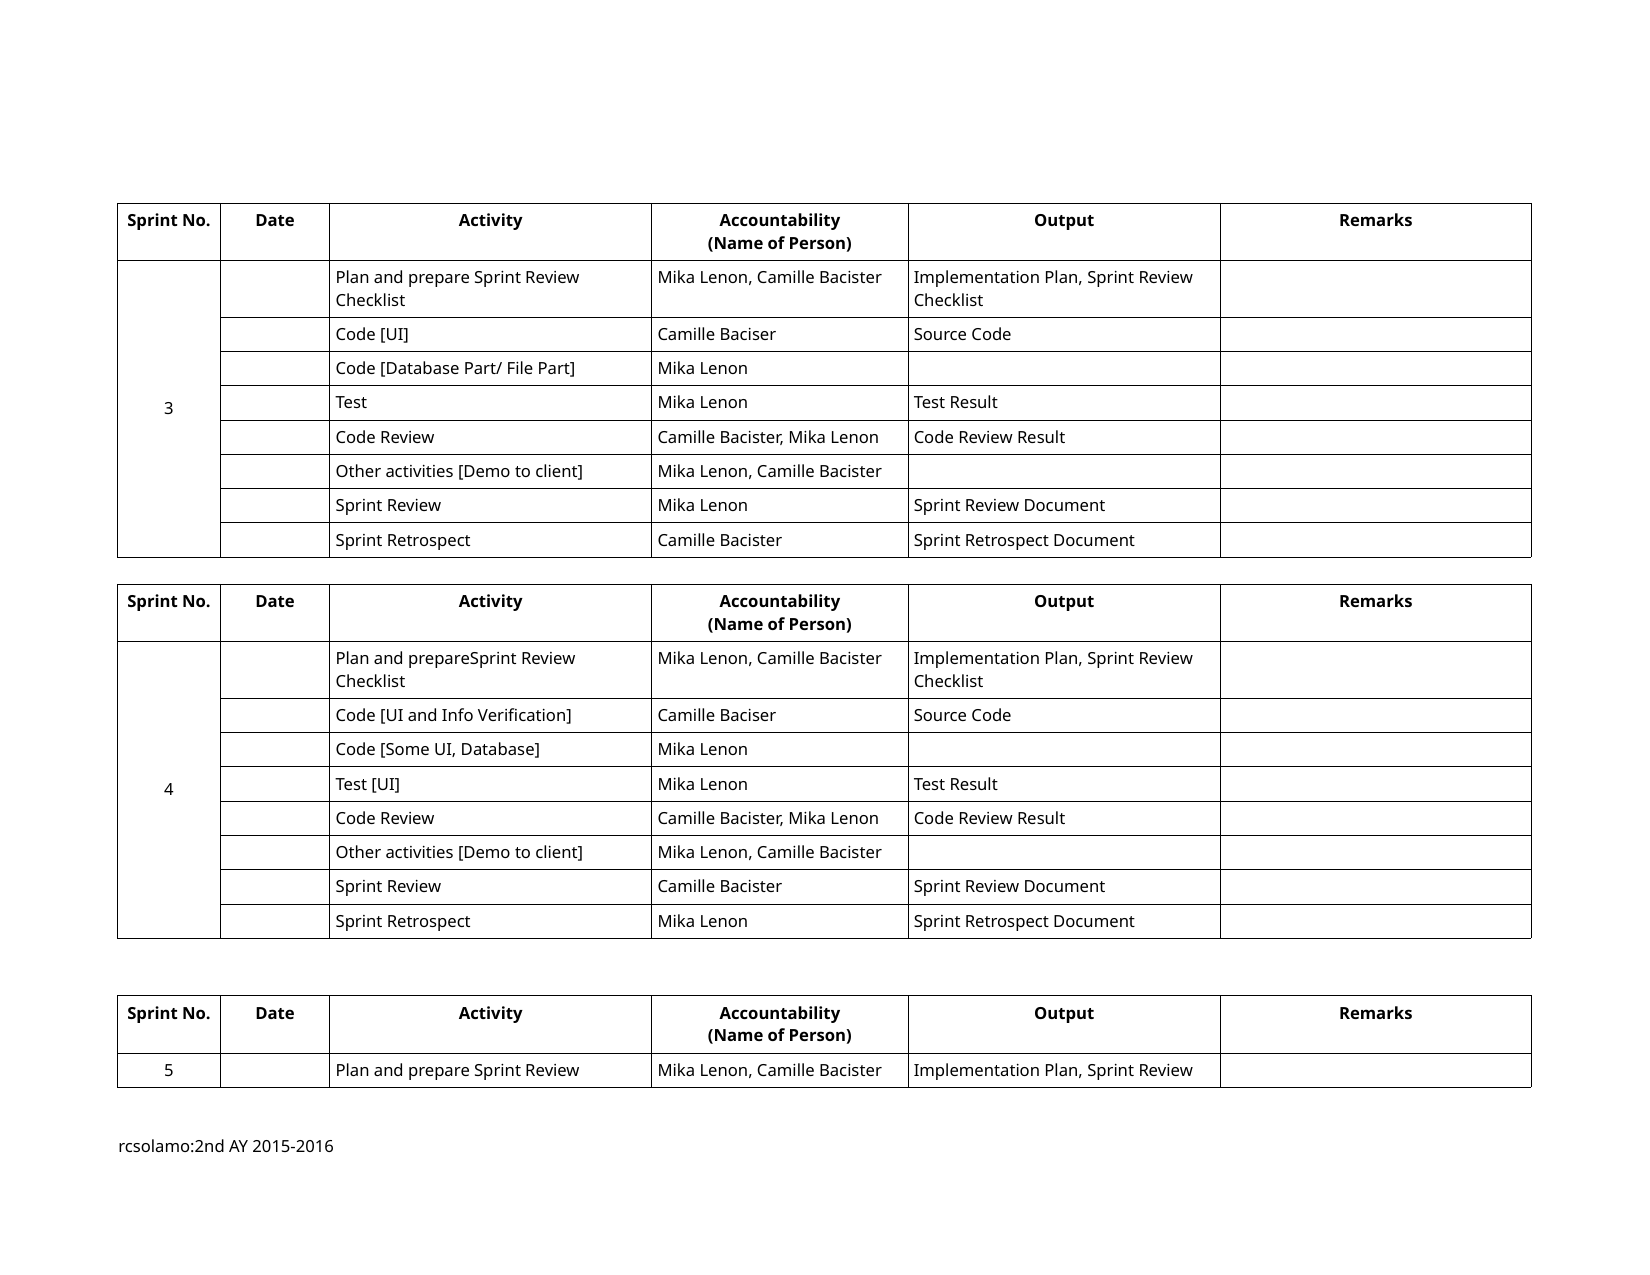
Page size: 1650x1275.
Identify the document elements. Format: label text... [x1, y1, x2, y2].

table_header Remarks [1221, 585, 1531, 641]
table_cell Sprint Retrospect Document [909, 905, 1220, 938]
table_header Accountability (Name of Person) [652, 996, 908, 1052]
table_cell Camille Bacister [652, 523, 908, 557]
table_cell Plan and prepareSprint Review Checklist [330, 642, 651, 698]
table_cell Sprint Retrospect Document [909, 523, 1220, 557]
table_cell Code [UI and Info Verification] [330, 699, 651, 732]
table_header Activity [330, 204, 651, 260]
table_cell 4 [118, 642, 220, 938]
table_cell [1221, 642, 1531, 698]
table_header Date [221, 204, 329, 260]
table_cell [221, 836, 329, 869]
table_cell Mika Lenon [652, 733, 908, 766]
table_header Accountability (Name of Person) [652, 585, 908, 641]
table_cell Mika Lenon, Camille Bacister [652, 1054, 908, 1087]
table_header Accountability (Name of Person) [652, 204, 908, 260]
table_cell Other activities [Demo to client] [330, 455, 651, 488]
table_cell 5 [118, 1054, 220, 1087]
table_cell Test [UI] [330, 767, 651, 801]
table_cell Code Review [330, 421, 651, 454]
table_cell Code [Some UI, Database] [330, 733, 651, 766]
table_cell Sprint Review [330, 489, 651, 522]
table_cell Mika Lenon, Camille Bacister [652, 455, 908, 488]
table_cell [1221, 386, 1531, 419]
table_header Activity [330, 585, 651, 641]
table_cell [221, 1054, 329, 1087]
table_cell Test [330, 386, 651, 419]
table_header Output [909, 204, 1220, 260]
table_cell [1221, 1054, 1531, 1087]
table_cell Sprint Retrospect [330, 523, 651, 557]
table_cell [909, 733, 1220, 766]
table_cell Test Result [909, 767, 1220, 801]
table_cell Code [UI] [330, 318, 651, 351]
table_cell [1221, 733, 1531, 766]
table_cell Plan and prepare Sprint Review Checklist [330, 261, 651, 317]
table_cell Camille Baciser [652, 318, 908, 351]
table_cell Sprint Retrospect [330, 905, 651, 938]
table_header Remarks [1221, 996, 1531, 1052]
table_cell [1221, 455, 1531, 488]
table_cell Implementation Plan, Sprint Review Checklist [909, 261, 1220, 317]
table_cell Implementation Plan, Sprint Review [909, 1054, 1220, 1087]
table_cell [221, 905, 329, 938]
table_cell 3 [118, 261, 220, 557]
table_header Sprint No. [118, 996, 220, 1052]
table_cell [221, 489, 329, 522]
table_cell Camille Bacister, Mika Lenon [652, 802, 908, 835]
table_cell Sprint Review [330, 870, 651, 903]
table_cell [1221, 421, 1531, 454]
table_header Output [909, 996, 1220, 1052]
table_cell Code [Database Part/ File Part] [330, 352, 651, 385]
table_header Sprint No. [118, 585, 220, 641]
table_cell Test Result [909, 386, 1220, 419]
table_cell Source Code [909, 318, 1220, 351]
table_header Output [909, 585, 1220, 641]
table_cell [909, 352, 1220, 385]
table_cell [221, 523, 329, 557]
table_cell Code Review Result [909, 802, 1220, 835]
table_cell Other activities [Demo to client] [330, 836, 651, 869]
table_header Date [221, 585, 329, 641]
table_cell Code Review Result [909, 421, 1220, 454]
table_cell [221, 421, 329, 454]
table_cell [1221, 767, 1531, 801]
table_cell [1221, 523, 1531, 557]
table_cell Sprint Review Document [909, 489, 1220, 522]
table_cell [909, 836, 1220, 869]
table_cell [1221, 870, 1531, 903]
table_cell Mika Lenon [652, 905, 908, 938]
table_cell Mika Lenon, Camille Bacister [652, 261, 908, 317]
table_cell [1221, 318, 1531, 351]
table_cell [221, 386, 329, 419]
table_cell Camille Baciser [652, 699, 908, 732]
table_cell [1221, 836, 1531, 869]
table_cell Sprint Review Document [909, 870, 1220, 903]
table_cell Code Review [330, 802, 651, 835]
table_cell [1221, 489, 1531, 522]
table_cell Camille Bacister [652, 870, 908, 903]
table_cell [221, 870, 329, 903]
table_header Date [221, 996, 329, 1052]
table_cell [1221, 261, 1531, 317]
table_cell [221, 261, 329, 317]
table_header Sprint No. [118, 204, 220, 260]
table_cell Implementation Plan, Sprint Review Checklist [909, 642, 1220, 698]
table_cell [1221, 905, 1531, 938]
table_cell Mika Lenon, Camille Bacister [652, 836, 908, 869]
table_cell Source Code [909, 699, 1220, 732]
table_header Activity [330, 996, 651, 1052]
table_cell Mika Lenon [652, 489, 908, 522]
table_cell [909, 455, 1220, 488]
table_cell [221, 318, 329, 351]
table_cell [221, 352, 329, 385]
table_cell [221, 699, 329, 732]
table_cell [1221, 352, 1531, 385]
table_cell Mika Lenon [652, 352, 908, 385]
table_cell Mika Lenon [652, 386, 908, 419]
table_cell [221, 733, 329, 766]
table_cell Mika Lenon, Camille Bacister [652, 642, 908, 698]
table_cell Camille Bacister, Mika Lenon [652, 421, 908, 454]
table_cell [1221, 699, 1531, 732]
table_cell [221, 455, 329, 488]
table_cell Plan and prepare Sprint Review [330, 1054, 651, 1087]
table_cell [221, 642, 329, 698]
table_cell Mika Lenon [652, 767, 908, 801]
table_cell [221, 802, 329, 835]
table_header Remarks [1221, 204, 1531, 260]
table_cell [1221, 802, 1531, 835]
table_cell [221, 767, 329, 801]
